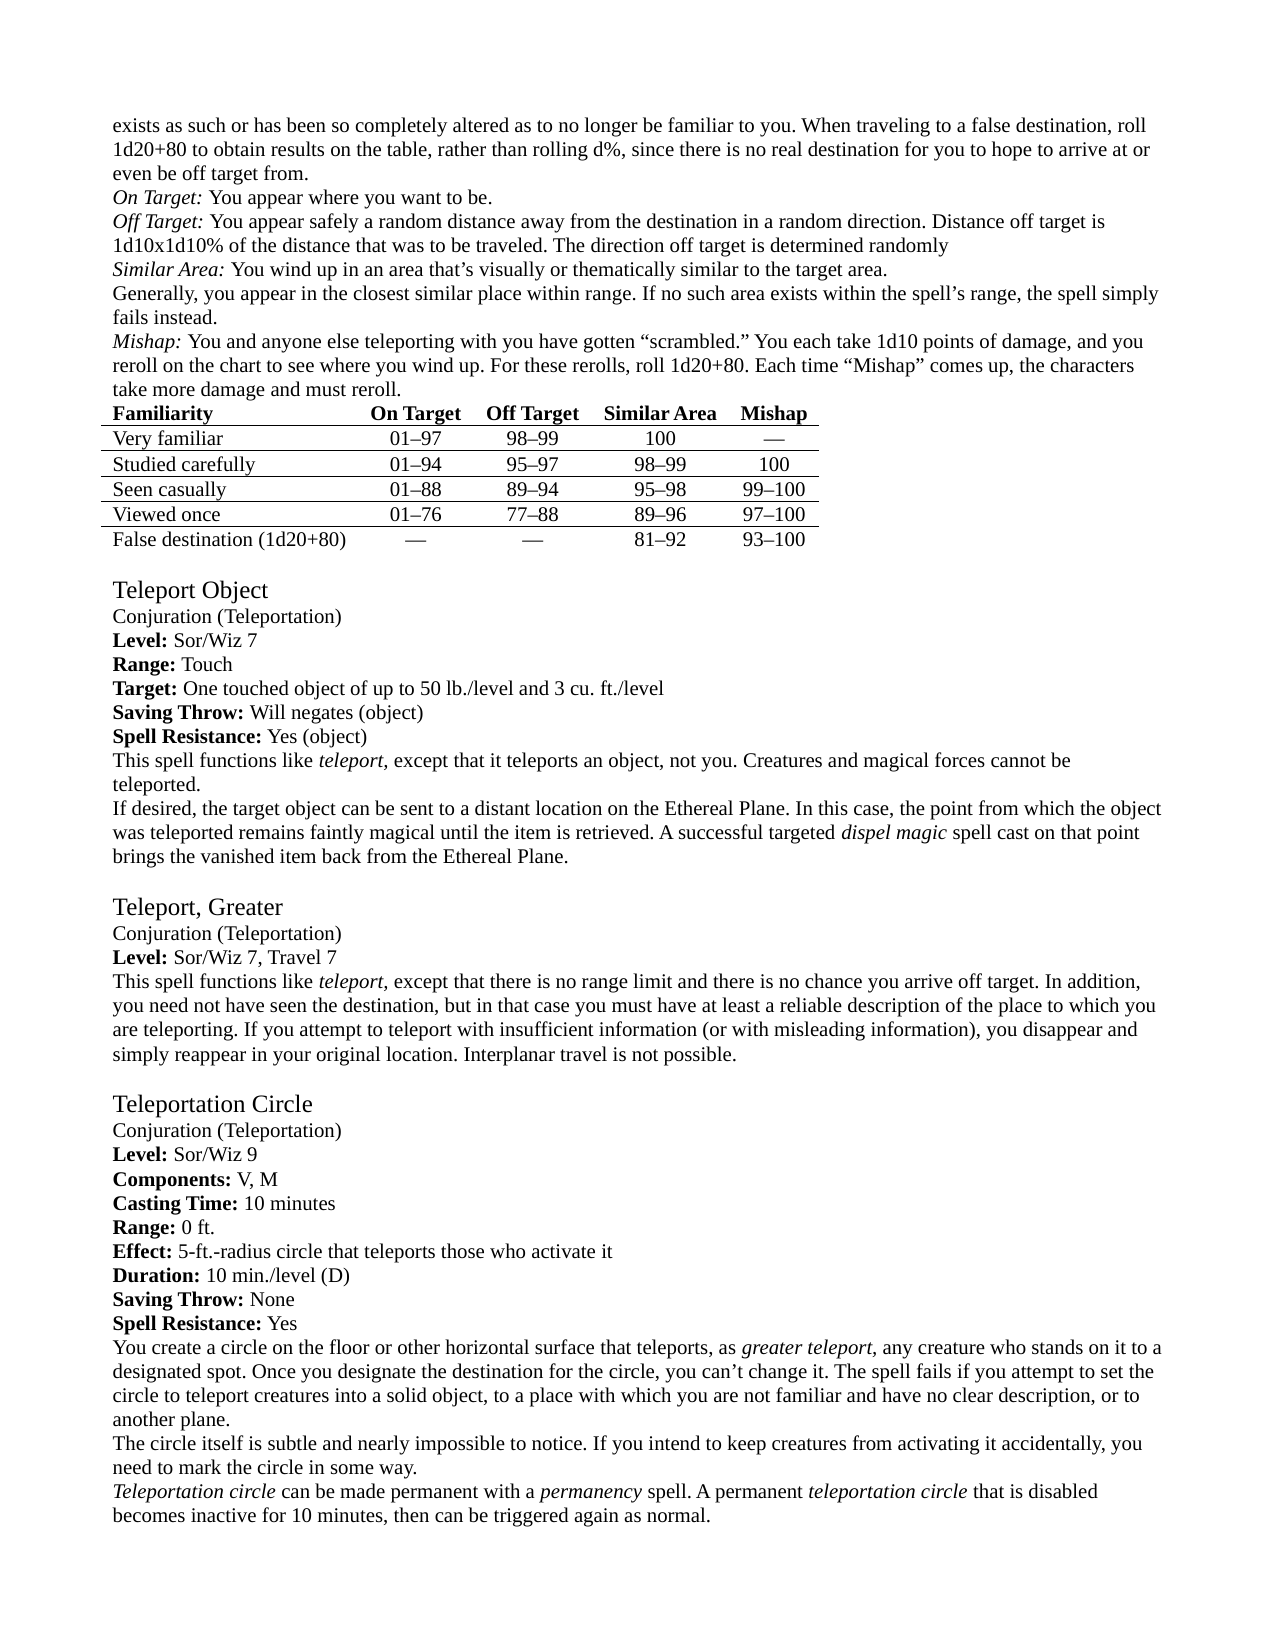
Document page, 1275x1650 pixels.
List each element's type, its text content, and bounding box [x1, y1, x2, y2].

table_header Off Target [474, 401, 591, 425]
text Duration: 10 min./level (D) [112, 1263, 1162, 1287]
text If desired, the target object can be sent to a distant location on the Ethereal Plane. In this case, the point from which the object was teleported remains faintly magical until the item is retrieved. A successful targeted dispel magic spell cast on that point brings the vanished item back from the Ethereal Plane. [112, 796, 1162, 868]
text Spell Resistance: Yes [112, 1311, 1162, 1335]
text Saving Throw: None [112, 1287, 1162, 1311]
table_header Similar Area [591, 401, 729, 425]
table_cell 95–97 [474, 451, 591, 476]
table_cell — [358, 527, 473, 551]
text Off Target: You appear safely a random distance away from the destination in a random direction. Distance off target is 1d10x1d10% of the distance that was to be traveled. The direction off target is determined randomly [112, 209, 1162, 257]
table_cell 93–100 [729, 527, 819, 551]
text Conjuration (Teleportation) [112, 604, 1162, 628]
table_cell 100 [591, 426, 729, 450]
table_cell 01–76 [358, 502, 473, 526]
table_header Mishap [729, 401, 819, 425]
table_cell 97–100 [729, 502, 819, 526]
table_cell 89–94 [474, 477, 591, 501]
table_cell 98–99 [474, 426, 591, 450]
table_cell 77–88 [474, 502, 591, 526]
table_cell — [474, 527, 591, 551]
text Casting Time: 10 minutes [112, 1191, 1162, 1214]
text You create a circle on the floor or other horizontal surface that teleports, as greater teleport, any creature who stands on it to a designated spot. Once you designate the destination for the circle, you can’t change it. The spell fails if you attempt to set the circle to teleport creatures into a solid object, to a place with which you are not familiar and have no clear description, or to another plane. [112, 1335, 1162, 1431]
table_cell — [729, 426, 819, 450]
table_cell 99–100 [729, 477, 819, 501]
text This spell functions like teleport, except that it teleports an object, not you. Creatures and magical forces cannot be teleported. [112, 748, 1162, 796]
text Teleportation Circle [112, 1089, 1162, 1118]
text exists as such or has been so completely altered as to no longer be familiar to you. When traveling to a false destination, roll 1d20+80 to obtain results on the table, rather than rolling d%, since there is no real destination for you to hope to arrive at or even be off target from. [112, 112, 1162, 185]
table_cell False destination (1d20+80) [101, 527, 358, 551]
table_cell Viewed once [101, 502, 358, 526]
text Saving Throw: Will negates (object) [112, 700, 1162, 724]
text Spell Resistance: Yes (object) [112, 724, 1162, 748]
text Conjuration (Teleportation) [112, 1118, 1162, 1142]
text The circle itself is subtle and nearly impossible to notice. If you intend to keep creatures from activating it accidentally, you need to mark the circle in some way. [112, 1431, 1162, 1479]
text Effect: 5-ft.-radius circle that teleports those who activate it [112, 1239, 1162, 1263]
text Level: Sor/Wiz 7 [112, 628, 1162, 652]
table_cell 89–96 [591, 502, 729, 526]
text Teleport Object [112, 575, 1162, 604]
table_cell 01–88 [358, 477, 473, 501]
table_cell 81–92 [591, 527, 729, 551]
text Generally, you appear in the closest similar place within range. If no such area exists within the spell’s range, the spell simply fails instead. [112, 281, 1162, 329]
text Conjuration (Teleportation) [112, 921, 1162, 945]
text Teleport, Greater [112, 892, 1162, 921]
table_cell 01–94 [358, 451, 473, 476]
table_cell Studied carefully [101, 451, 358, 476]
table_header On Target [358, 401, 473, 425]
table_cell Very familiar [101, 426, 358, 450]
table_cell 100 [729, 451, 819, 476]
table_cell Seen casually [101, 477, 358, 501]
table_cell 98–99 [591, 451, 729, 476]
text Components: V, M [112, 1166, 1162, 1191]
text Level: Sor/Wiz 7, Travel 7 [112, 945, 1162, 969]
text Mishap: You and anyone else teleporting with you have gotten “scrambled.” You each take 1d10 points of damage, and you reroll on the chart to see where you wind up. For these rerolls, roll 1d20+80. Each time “Mishap” comes up, the characters take more damage and must reroll. [112, 329, 1162, 401]
text Target: One touched object of up to 50 lb./level and 3 cu. ft./level [112, 676, 1162, 700]
text On Target: You appear where you want to be. [112, 185, 1162, 209]
text Level: Sor/Wiz 9 [112, 1142, 1162, 1166]
table_header Familiarity [101, 401, 358, 425]
text Range: 0 ft. [112, 1214, 1162, 1239]
text Similar Area: You wind up in an area that’s visually or thematically similar to the target area. [112, 257, 1162, 281]
text Teleportation circle can be made permanent with a permanency spell. A permanent teleportation circle that is disabled becomes inactive for 10 minutes, then can be triggered again as normal. [112, 1479, 1162, 1527]
table_cell 95–98 [591, 477, 729, 501]
text Range: Touch [112, 652, 1162, 676]
text This spell functions like teleport, except that there is no range limit and there is no chance you arrive off target. In addition, you need not have seen the destination, but in that case you must have at least a reliable description of the place to which you are teleporting. If you attempt to teleport with insufficient information (or with misleading information), you disappear and simply reappear in your original location. Interplanar travel is not possible. [112, 969, 1162, 1066]
table_cell 01–97 [358, 426, 473, 450]
